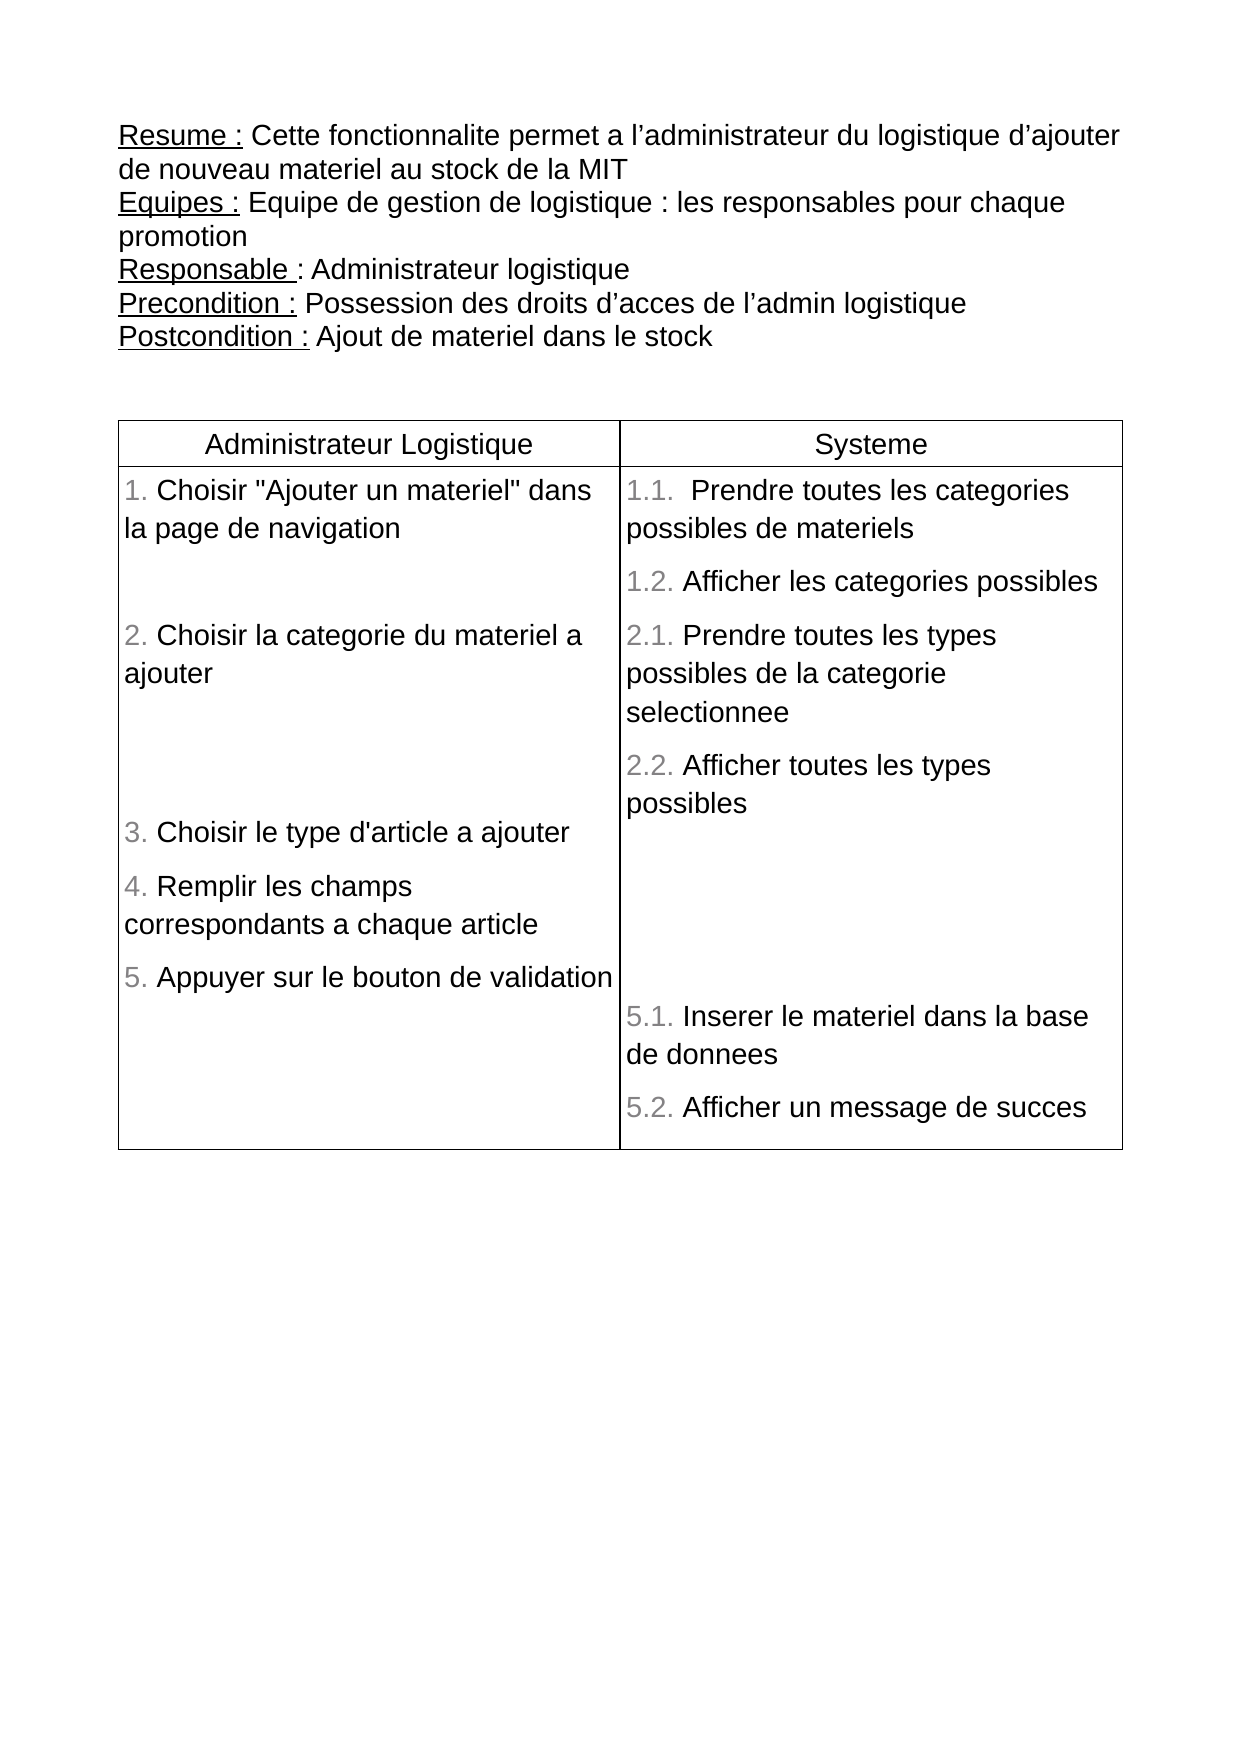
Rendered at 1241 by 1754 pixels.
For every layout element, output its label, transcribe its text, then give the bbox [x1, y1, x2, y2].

table_header Administrateur Logistique [119, 421, 619, 466]
text Precondition : Possession des droits d’acces de l’admin logistique [118, 286, 1122, 319]
text Equipes : Equipe de gestion de logistique : les responsables pour chaque promotion [118, 185, 1122, 252]
text Resume : Cette fonctionnalite permet a l’administrateur du logistique d’ajouter de nouveau materiel au stock de la MIT [118, 118, 1122, 185]
table_cell 1.1. Prendre toutes les categories possibles de materiels 1.2. Afficher les categories possibles 2.1. Prendre toutes les types possibles de la categorie selectionnee 2.2. Afficher toutes les types possibles 5.1. Inserer le materiel dans la base de donnees 5.2. Afficher un message de succes [621, 467, 1122, 1149]
text Postcondition : Ajout de materiel dans le stock [118, 319, 1122, 353]
text Responsable : Administrateur logistique [118, 252, 1122, 286]
table_header Systeme [621, 421, 1122, 466]
table_cell 1. Choisir "Ajouter un materiel" dans la page de navigation 2. Choisir la categorie du materiel a ajouter 3. Choisir le type d'article a ajouter 4. Remplir les champs correspondants a chaque article 5. Appuyer sur le bouton de validation [119, 467, 619, 1149]
